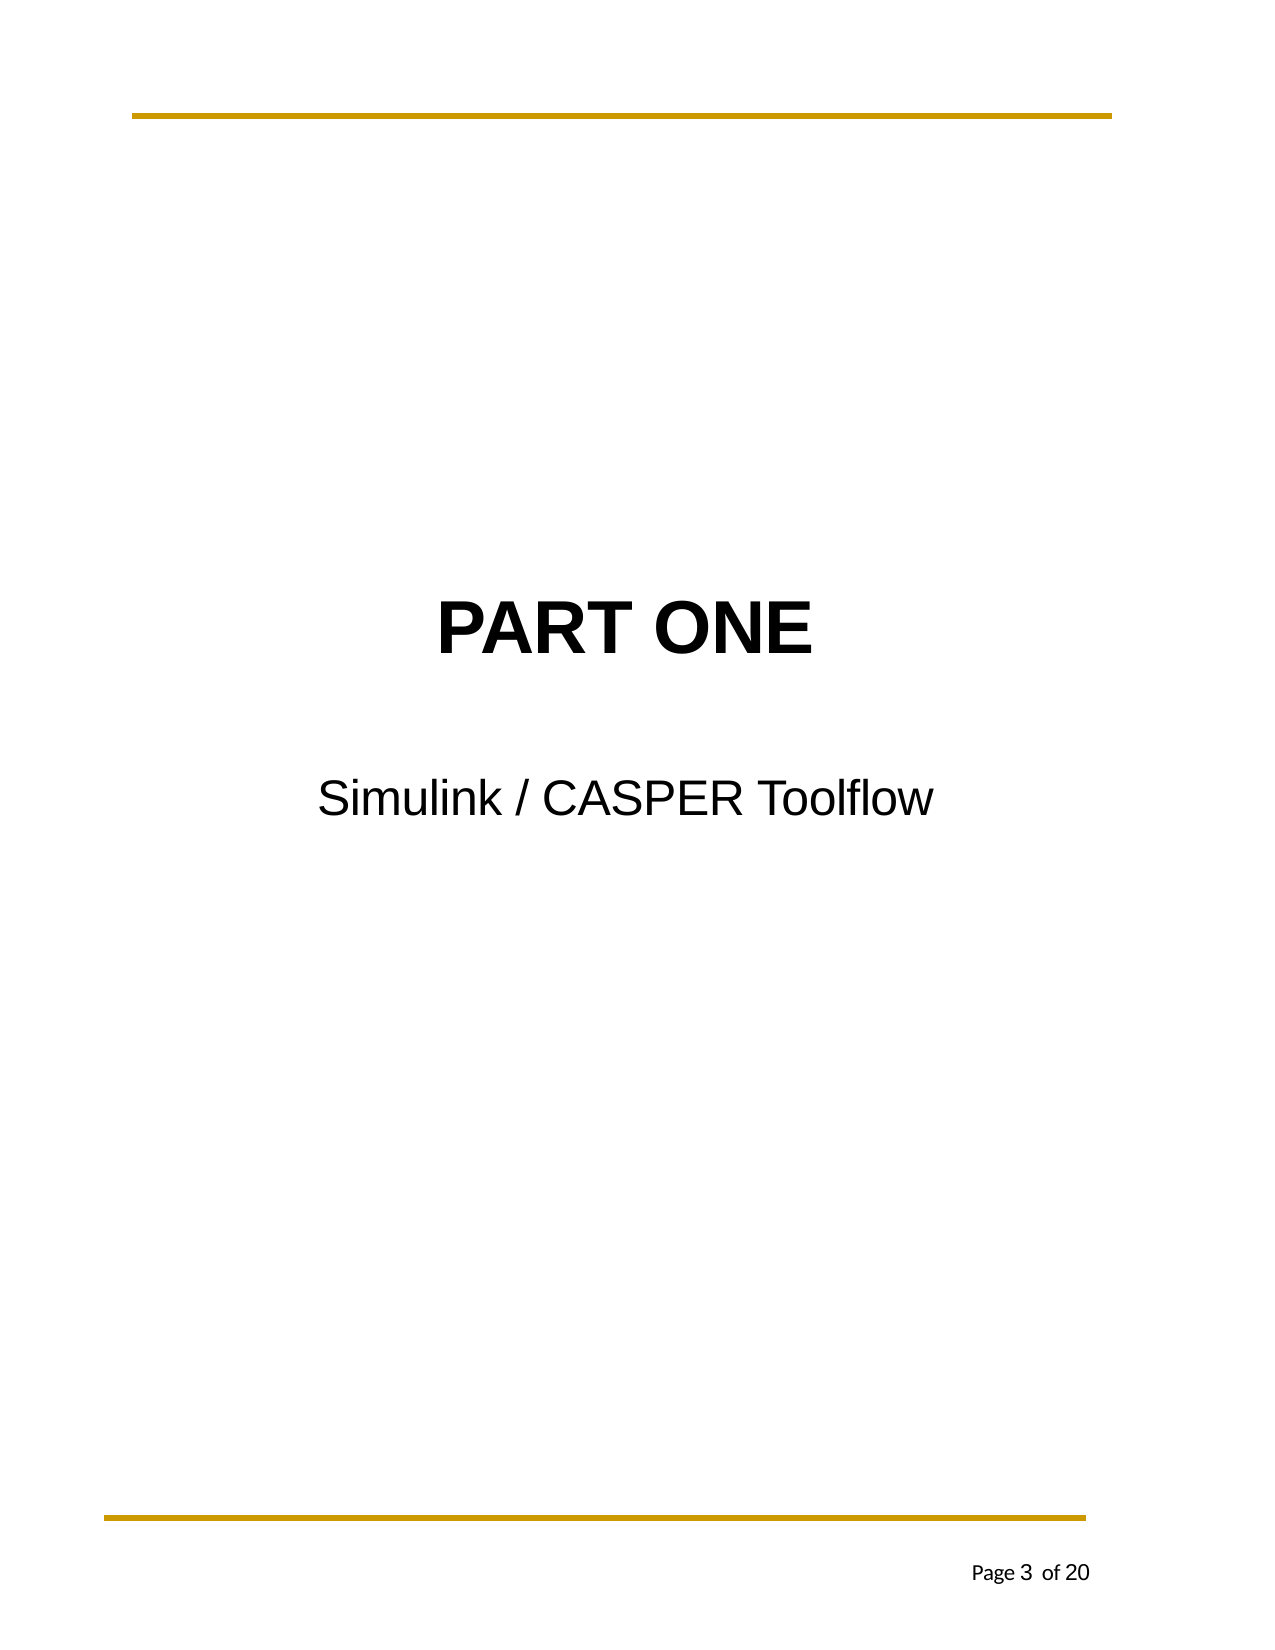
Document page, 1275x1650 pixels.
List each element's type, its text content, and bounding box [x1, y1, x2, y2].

text PART ONE [101, 583, 1151, 669]
text Simulink / CASPER Toolflow [101, 768, 1151, 826]
